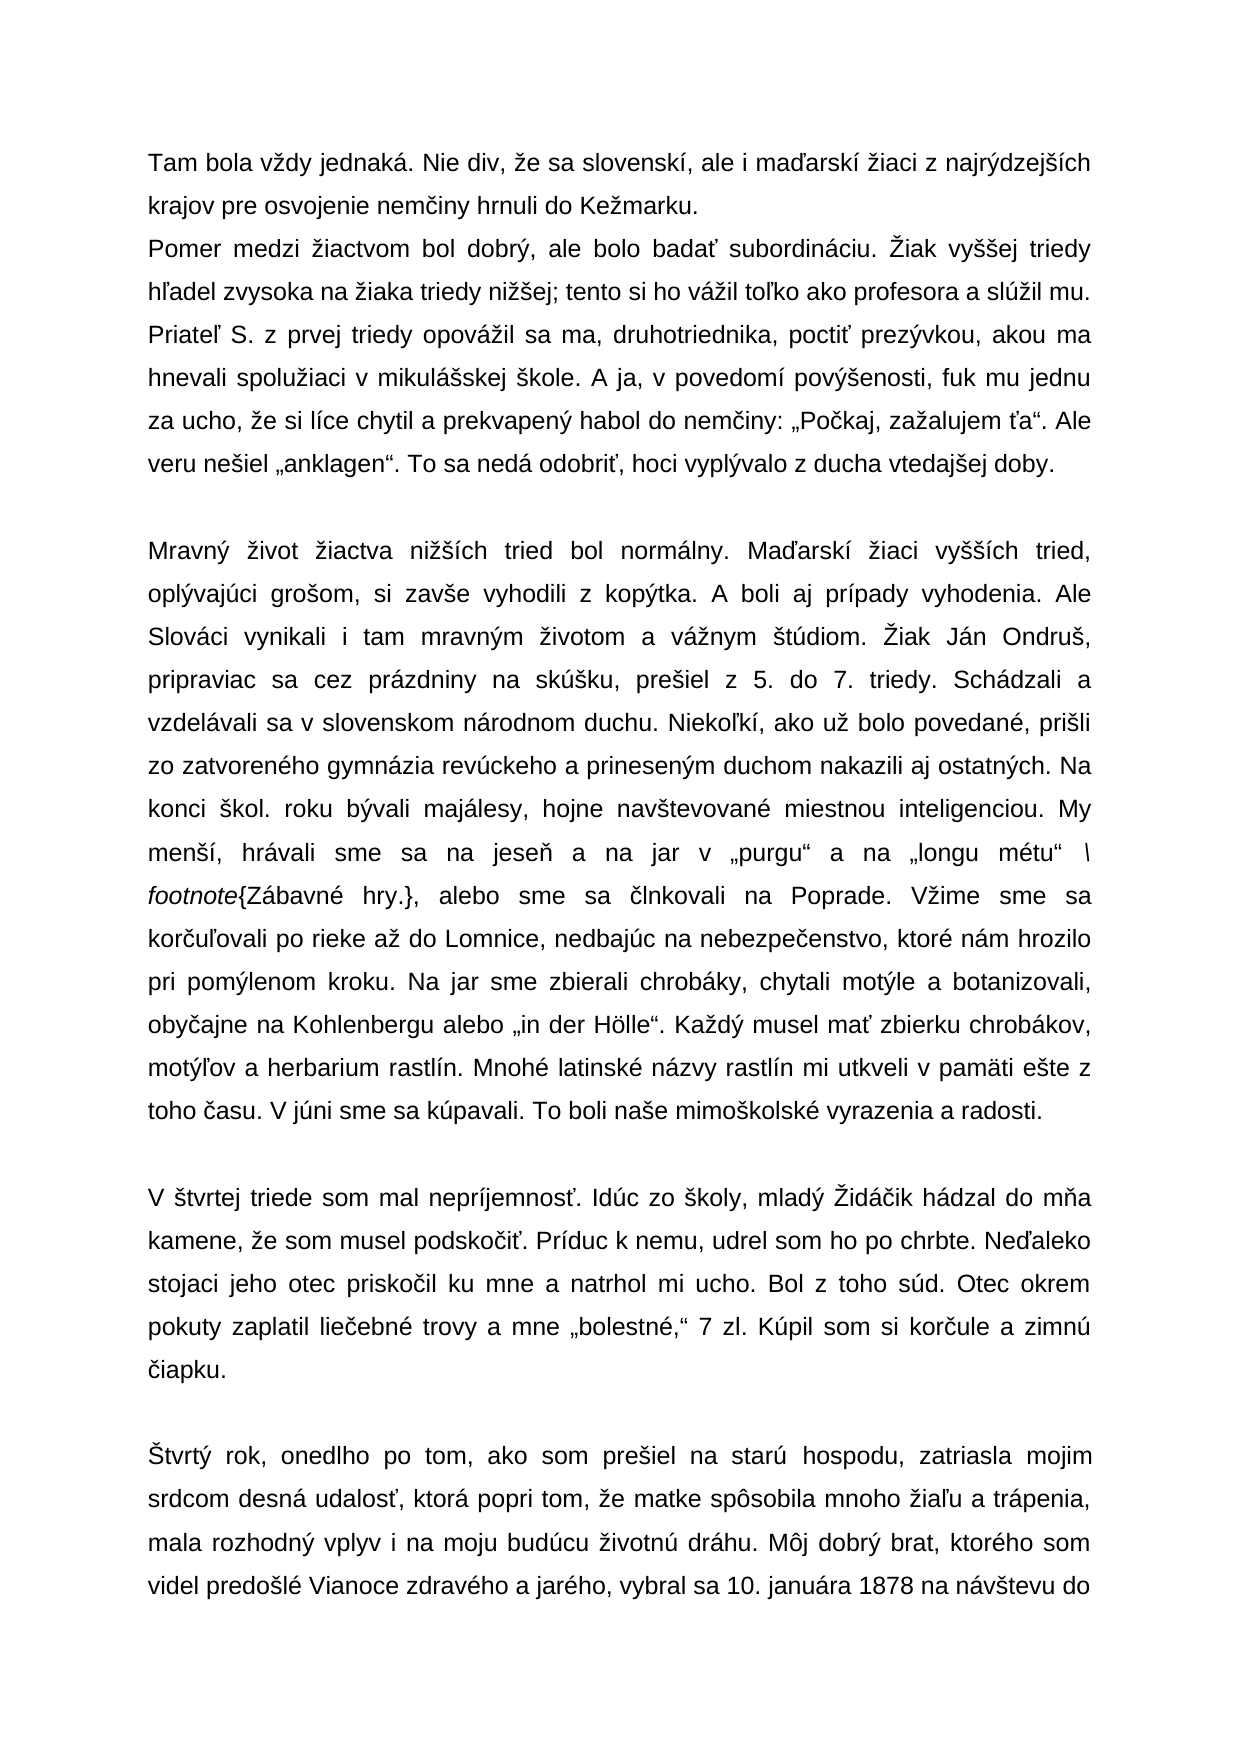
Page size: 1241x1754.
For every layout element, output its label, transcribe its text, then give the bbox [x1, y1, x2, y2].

text Mravný život žiactva nižších tried bol normálny. Maďarskí žiaci vyšších tried, oplývajúci grošom, si zavše vyhodili z kopýtka. A boli aj prípady vyhodenia. Ale Slováci vynikali i tam mravným životom a vážnym štúdiom. Žiak Ján Ondruš, pripraviac sa cez prázdniny na skúšku, prešiel z 5. do 7. triedy. Schádzali a vzdelávali sa v slovenskom národnom duchu. Niekoľkí, ako už bolo povedané, prišli zo zatvoreného gymnázia revúckeho a prineseným duchom nakazili aj ostatných. Na konci škol. roku bývali majálesy, hojne navštevované miestnou inteligenciou. My menší, hrávali sme sa na jeseň a na jar v „purgu“ a na „longu métu“ \footnote{Zábavné hry.}, alebo sme sa člnkovali na Poprade. Vžime sme sa korčuľovali po rieke až do Lomnice, nedbajúc na nebezpečenstvo, ktoré nám hrozilo pri pomýlenom kroku. Na jar sme zbierali chrobáky, chytali motýle a botanizovali, obyčajne na Kohlenbergu alebo „in der Hölle“. Každý musel mať zbierku chrobákov, motýľov a herbarium rastlín. Mnohé latinské názvy rastlín mi utkveli v pamäti ešte z toho času. V júni sme sa kúpavali. To boli naše mimoškolské vyrazenia a radosti. [148, 536, 1093, 1125]
text Pomer medzi žiactvom bol dobrý, ale bolo badať subordináciu. Žiak vyššej triedy hľadel zvysoka na žiaka triedy nižšej; tento si ho vážil toľko ako profesora a slúžil mu. Priateľ S. z prvej triedy opovážil sa ma, druhotriednika, poctiť prezývkou, akou ma hnevali spolužiaci v mikulášskej škole. A ja, v povedomí povýšenosti, fuk mu jednu za ucho, že si líce chytil a prekvapený habol do nemčiny: „Počkaj, zažalujem ťa“. Ale veru nešiel „anklagen“. To sa nedá odobriť, hoci vyplývalo z ducha vtedajšej doby. [148, 234, 1093, 478]
text Štvrtý rok, onedlho po tom, ako som prešiel na starú hospodu, zatriasla mojim srdcom desná udalosť, ktorá popri tom, že matke spôsobila mnoho žiaľu a trápenia, mala rozhodný vplyv i na moju budúcu životnú dráhu. Môj dobrý brat, ktorého som videl predošlé Vianoce zdravého a jarého, vybral sa 10. januára 1878 na návštevu do [148, 1441, 1093, 1599]
text Tam bola vždy jednaká. Nie div, že sa slovenskí, ale i maďarskí žiaci z najrýdzejších krajov pre osvojenie nemčiny hrnuli do Kežmarku. [148, 148, 1093, 219]
text V štvrtej triede som mal nepríjemnosť. Idúc zo školy, mladý Židáčik hádzal do mňa kamene, že som musel podskočiť. Príduc k nemu, udrel som ho po chrbte. Neďaleko stojaci jeho otec priskočil ku mne a natrhol mi ucho. Bol z toho súd. Otec okrem pokuty zaplatil liečebné trovy a mne „bolestné,“ 7 zl. Kúpil som si korčule a zimnú čiapku. [148, 1183, 1093, 1384]
